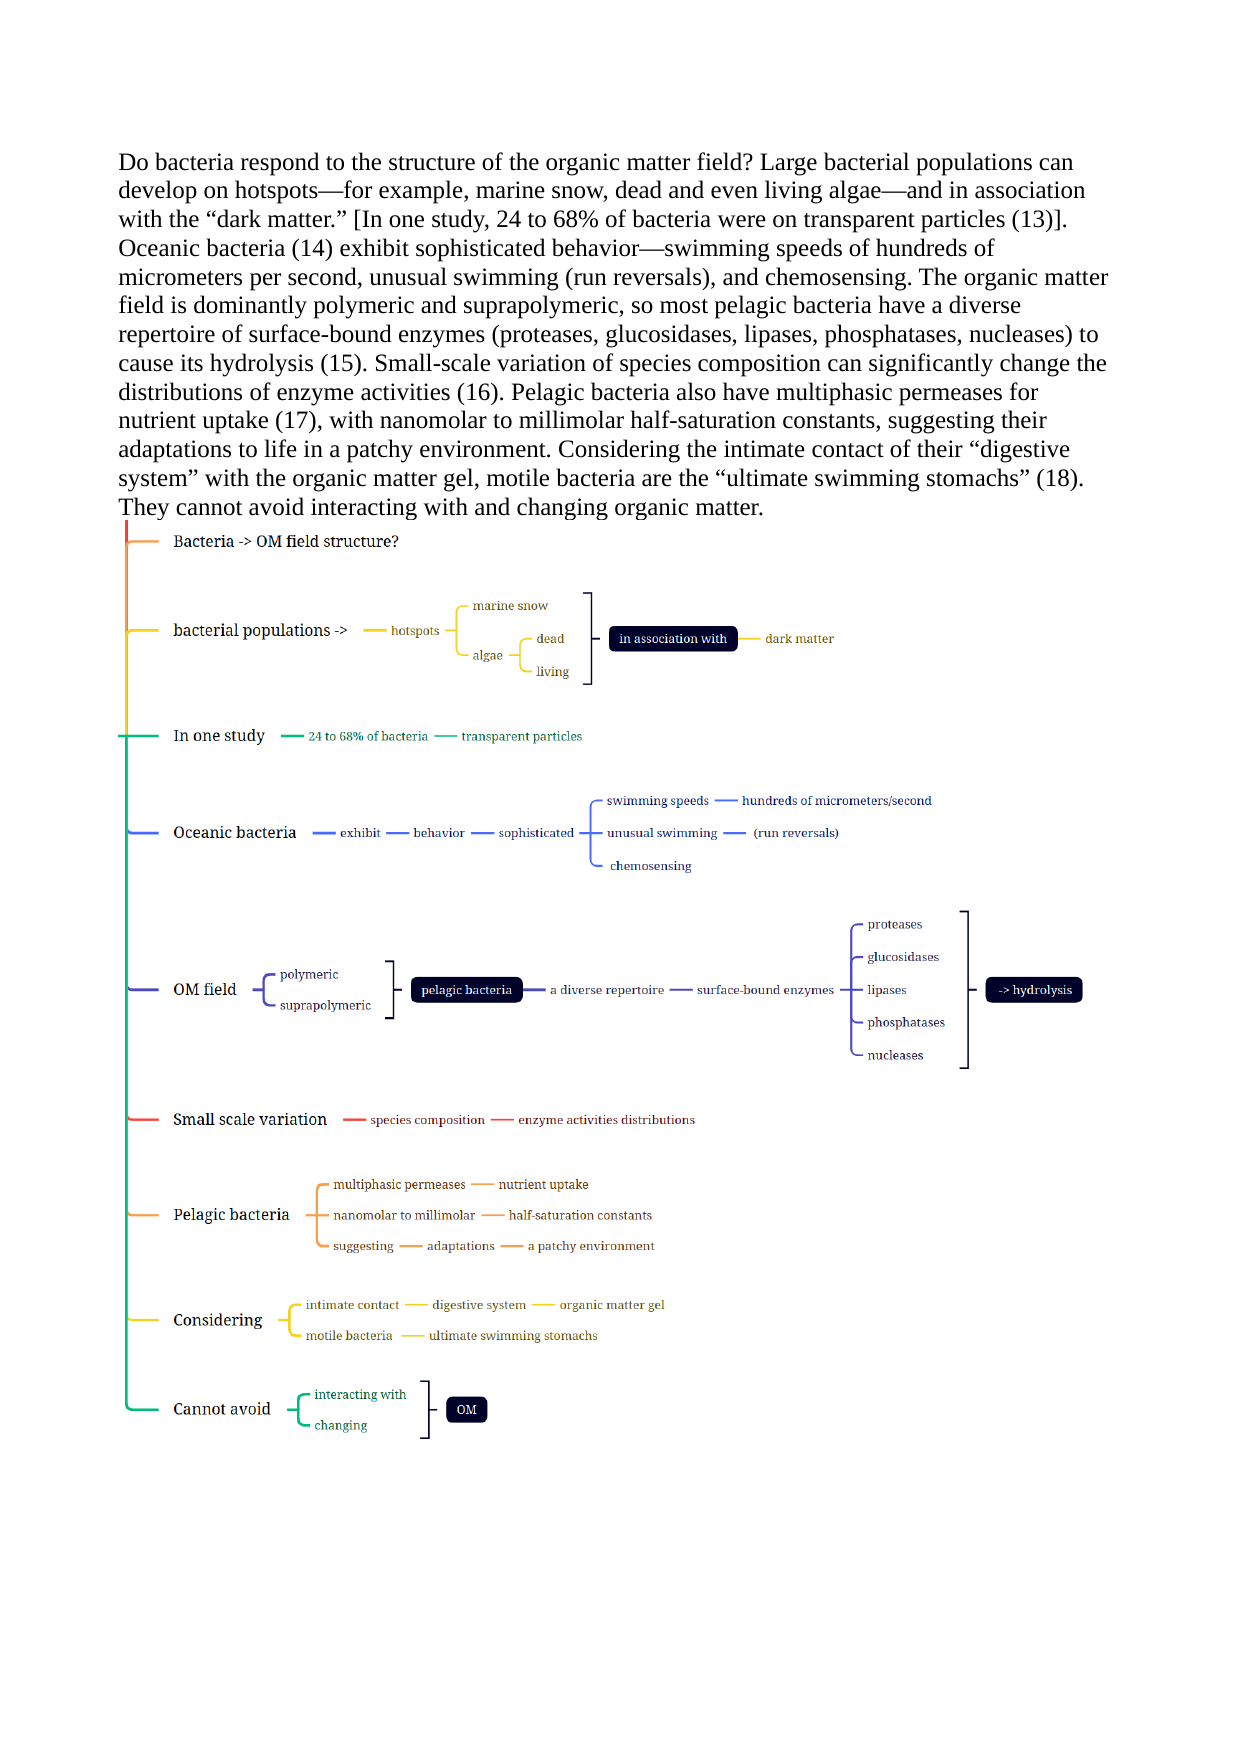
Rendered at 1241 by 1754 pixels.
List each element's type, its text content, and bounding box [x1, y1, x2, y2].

text Do bacteria respond to the structure of the organic matter field? Large bacterial populations can develop on hotspots—for example, marine snow, dead and even living algae—and in association with the “dark matter.” [In one study, 24 to 68% of bacteria were on transparent particles (13)]. Oceanic bacteria (14) exhibit sophisticated behavior—swimming speeds of hundreds of micrometers per second, unusual swimming (run reversals), and chemosensing. The organic matter field is dominantly polymeric and suprapolymeric, so most pelagic bacteria have a diverse repertoire of surface-bound enzymes (proteases, glucosidases, lipases, phosphatases, nucleases) to cause its hydrolysis (15). Small-scale variation of species composition can significantly change the distributions of enzyme activities (16). Pelagic bacteria also have multiphasic permeases for nutrient uptake (17), with nanomolar to millimolar half-saturation constants, suggesting their adaptations to life in a patchy environment. Considering the intimate contact of their “digestive system” with the organic matter gel, motile bacteria are the “ultimate swimming stomachs” (18). They cannot avoid interacting with and changing organic matter. [118, 147, 1122, 520]
picture [118, 520, 1123, 1445]
